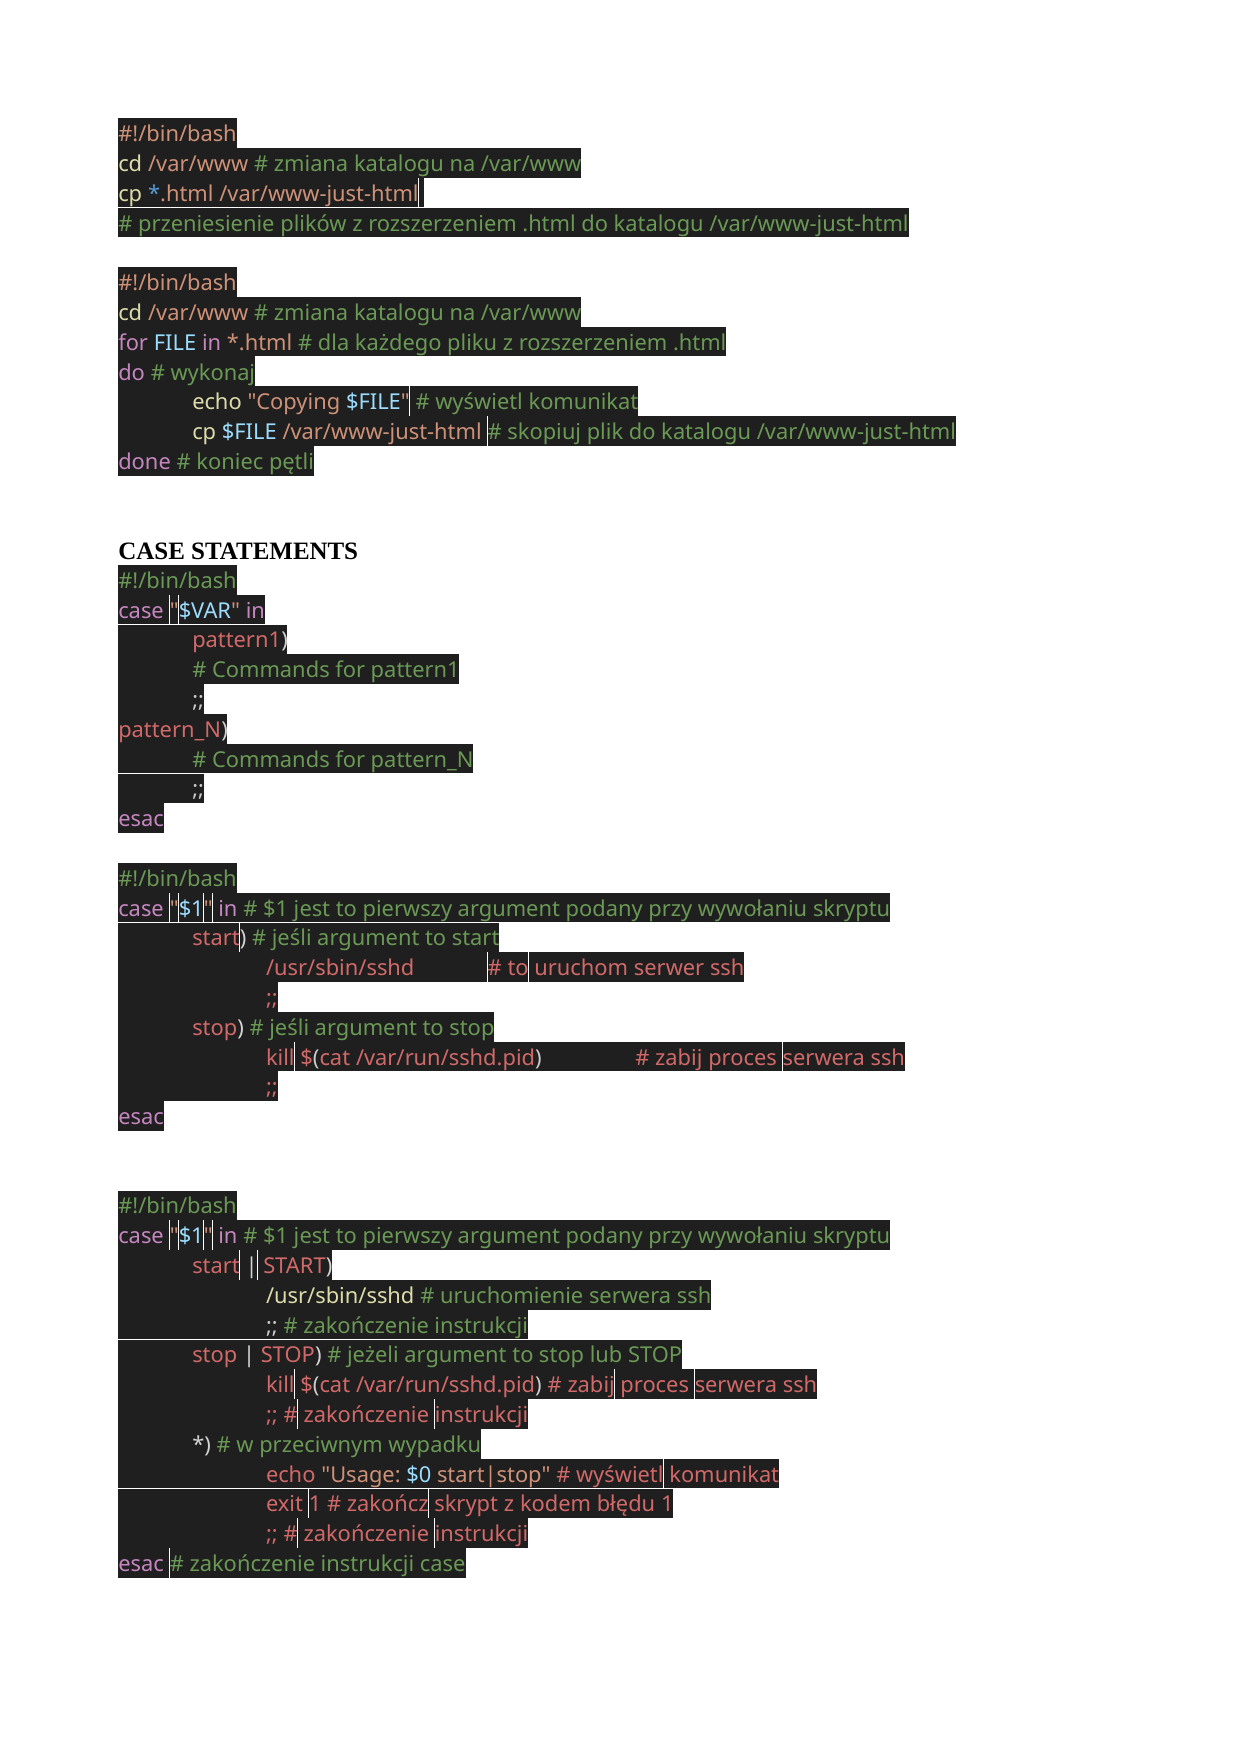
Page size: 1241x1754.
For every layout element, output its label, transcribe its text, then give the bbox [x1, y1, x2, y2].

text stop | STOP) # jeżeli argument to stop lub STOP [118, 1339, 1122, 1369]
text kill $(cat /var/run/sshd.pid) # zabij proces serwera ssh [118, 1369, 1122, 1399]
text ;; # zakończenie instrukcji [118, 1518, 1122, 1548]
text pattern_N) [118, 714, 1122, 744]
text cd /var/www # zmiana katalogu na /var/www [118, 297, 1122, 327]
text start) # jeśli argument to start [118, 922, 1122, 952]
text case "$1" in # $1 jest to pierwszy argument podany przy wywołaniu skryptu [118, 893, 1122, 922]
text /usr/sbin/sshd # to uruchom serwer ssh [118, 952, 1122, 982]
text done # koniec pętli [118, 446, 1122, 476]
text #!/bin/bash [118, 267, 1122, 297]
text echo "Usage: $0 start|stop" # wyświetl komunikat [118, 1459, 1122, 1488]
text #!/bin/bash [118, 118, 1122, 148]
text # Commands for pattern1 [118, 654, 1122, 684]
text cp $FILE /var/www-just-html # skopiuj plik do katalogu /var/www-just-html [118, 416, 1122, 446]
text esac [118, 803, 1122, 833]
text pattern1) [118, 624, 1122, 654]
text case "$1" in # $1 jest to pierwszy argument podany przy wywołaniu skryptu [118, 1220, 1122, 1250]
text kill $(cat /var/run/sshd.pid) # zabij proces serwera ssh [118, 1042, 1122, 1071]
text cd /var/www # zmiana katalogu na /var/www [118, 148, 1122, 178]
text /usr/sbin/sshd # uruchomienie serwera ssh [118, 1280, 1122, 1310]
text ;; [118, 1071, 1122, 1101]
text #!/bin/bash [118, 863, 1122, 893]
text #!/bin/bash [118, 1191, 1122, 1220]
text ;; [118, 982, 1122, 1012]
text do # wykonaj [118, 356, 1122, 386]
text esac # zakończenie instrukcji case [118, 1548, 1122, 1578]
text start | START) [118, 1250, 1122, 1280]
text for FILE in *.html # dla każdego pliku z rozszerzeniem .html [118, 327, 1122, 356]
text ;; # zakończenie instrukcji [118, 1310, 1122, 1339]
text #!/bin/bash [118, 565, 1122, 595]
text exit 1 # zakończ skrypt z kodem błędu 1 [118, 1488, 1122, 1518]
text echo "Copying $FILE" # wyświetl komunikat [118, 386, 1122, 416]
text ;; [118, 773, 1122, 803]
text stop) # jeśli argument to stop [118, 1012, 1122, 1042]
text *) # w przeciwnym wypadku [118, 1429, 1122, 1459]
text cp *.html /var/www-just-html # przeniesienie plików z rozszerzeniem .html do katalogu /var/www-just-html [118, 178, 1122, 237]
text # Commands for pattern_N [118, 744, 1122, 773]
text ;; [118, 684, 1122, 714]
text CASE STATEMENTS [118, 535, 1122, 565]
text case "$VAR" in [118, 595, 1122, 624]
text ;; # zakończenie instrukcji [118, 1399, 1122, 1429]
text esac [118, 1101, 1122, 1131]
